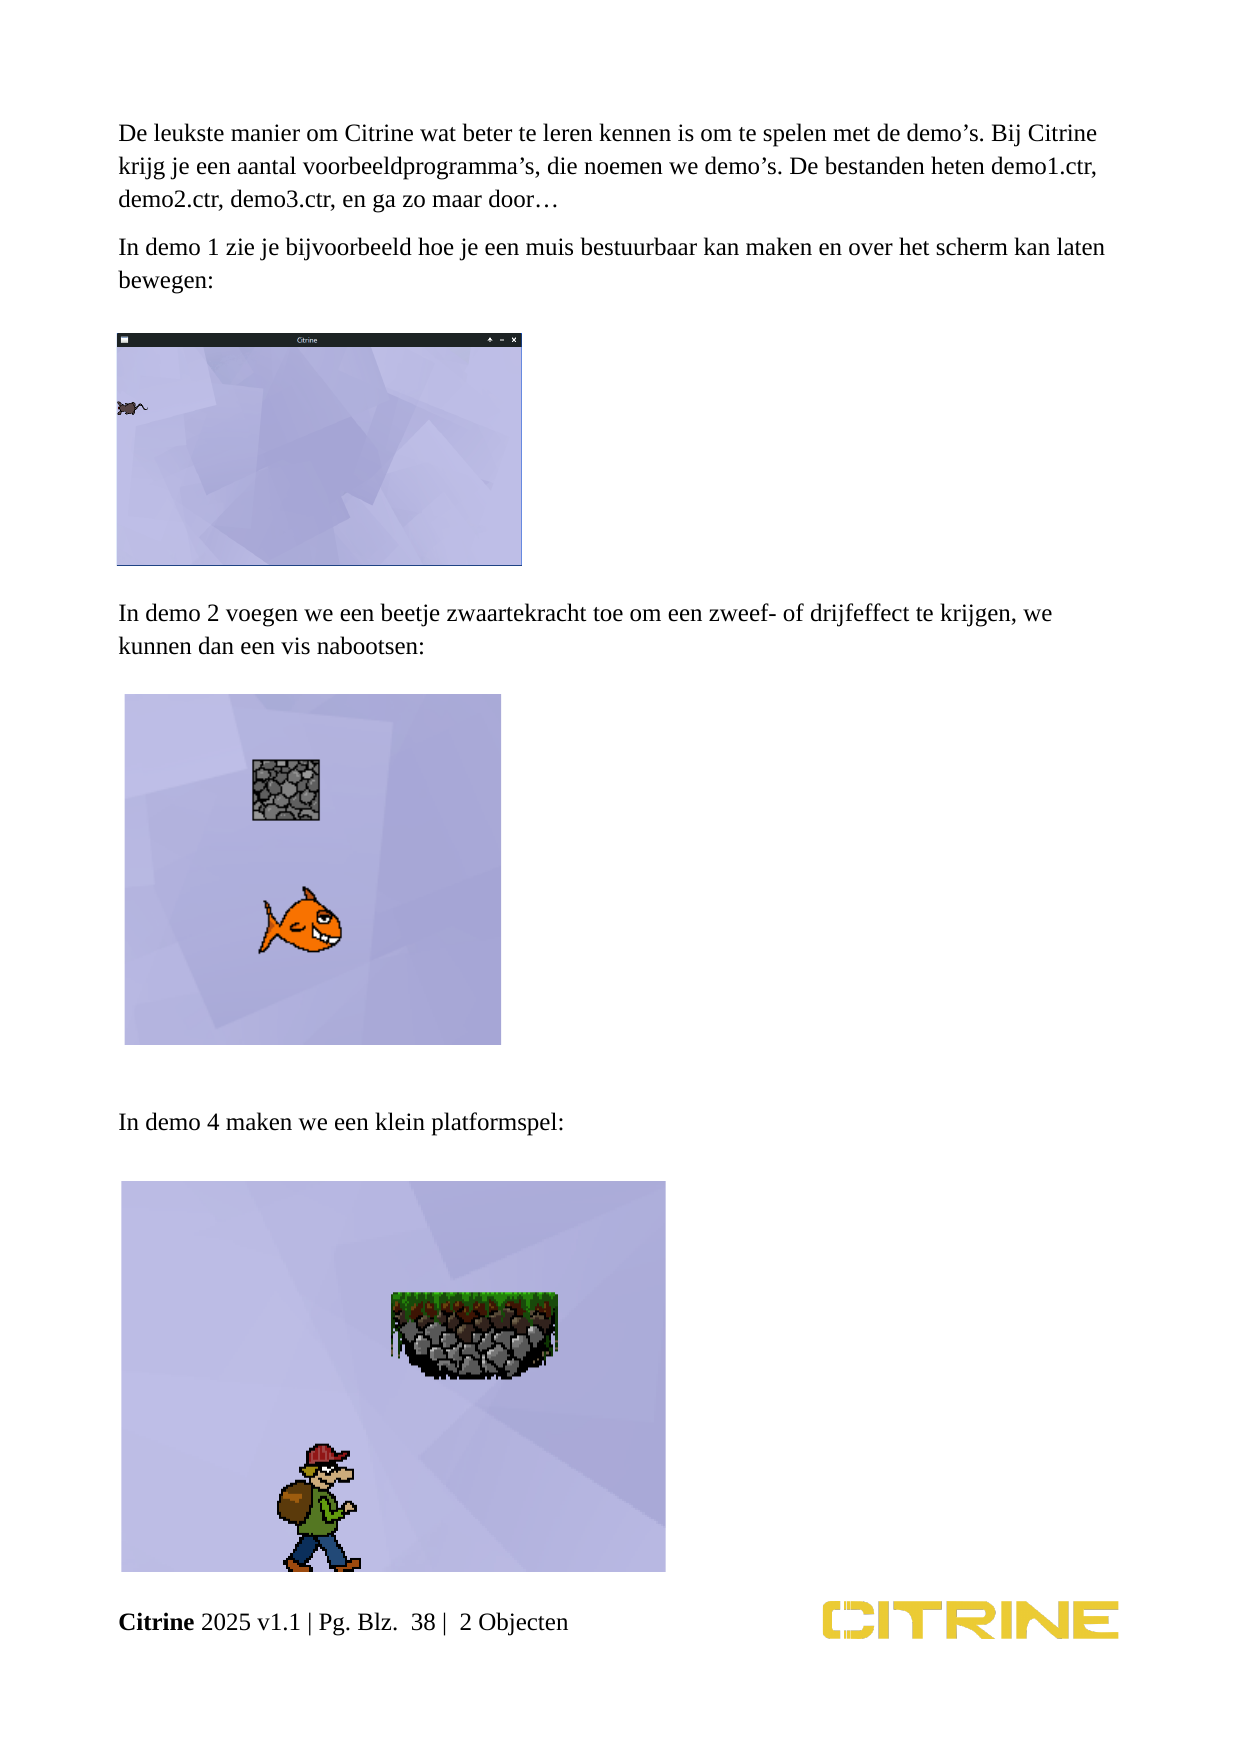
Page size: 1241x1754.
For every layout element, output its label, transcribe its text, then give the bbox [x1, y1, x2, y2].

picture [121, 1181, 666, 1572]
picture [124, 694, 502, 1045]
picture [116, 333, 522, 566]
text In demo 4 maken we een klein platformspel: [118, 1107, 1122, 1136]
text In demo 1 zie je bijvoorbeeld hoe je een muis bestuurbaar kan maken en over het scherm kan laten bewegen: [118, 232, 1122, 293]
text De leukste manier om Citrine wat beter te leren kennen is om te spelen met de demo’s. Bij Citrine krijg je een aantal voorbeeldprogramma’s, die noemen we demo’s. De bestanden heten demo1.ctr, demo2.ctr, demo3.ctr, en ga zo maar door… [118, 118, 1122, 213]
picture [822, 1601, 1119, 1639]
text In demo 2 voegen we een beetje zwaartekracht toe om een zweef- of drijfeffect te krijgen, we kunnen dan een vis nabootsen: [118, 598, 1122, 660]
